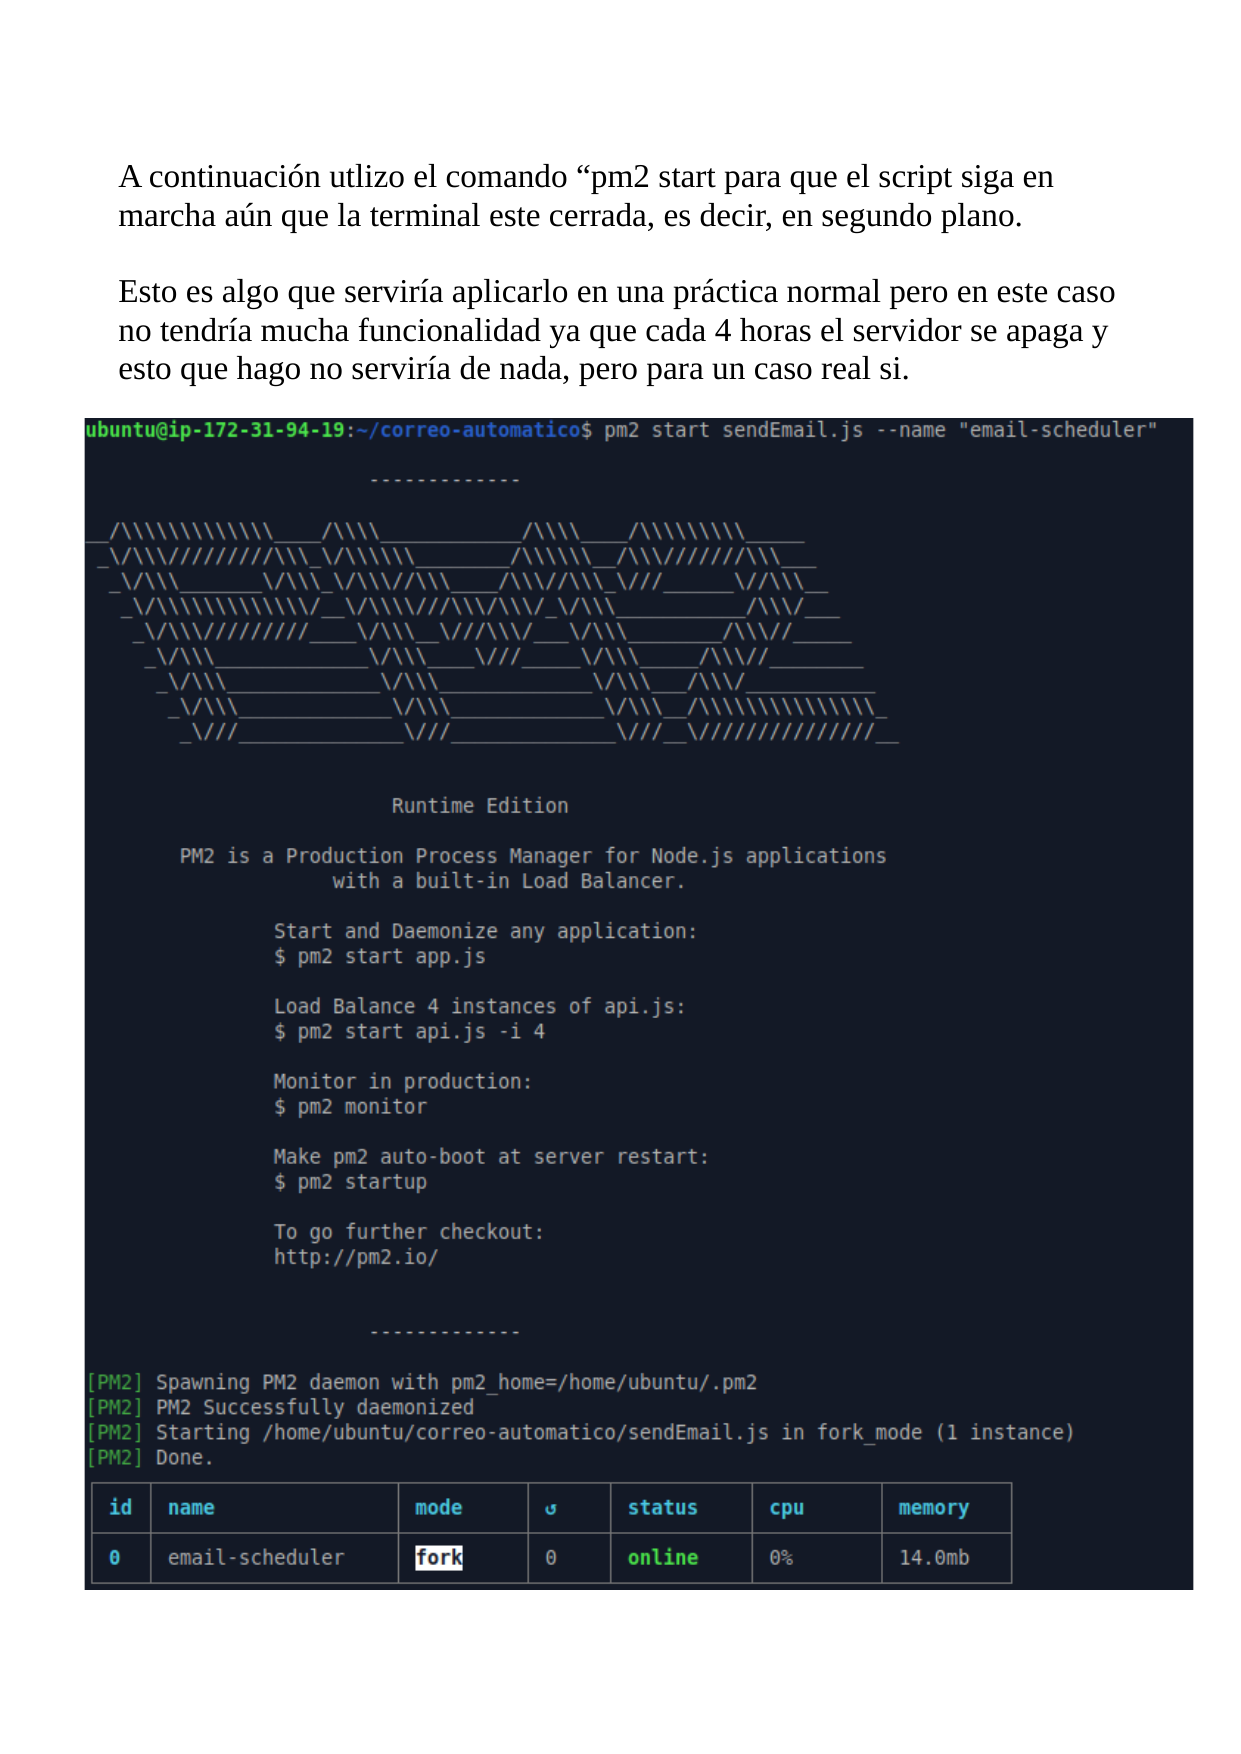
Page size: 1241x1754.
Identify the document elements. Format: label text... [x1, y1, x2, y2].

text A continuación utlizo el comando “pm2 start para que el script siga en marcha aún que la terminal este cerrada, es decir, en segundo plano. [118, 156, 1122, 233]
text Esto es algo que serviría aplicarlo en una práctica normal pero en este caso no tendría mucha funcionalidad ya que cada 4 horas el servidor se apaga y esto que hago no serviría de nada, pero para un caso real si. [118, 271, 1122, 386]
picture [84, 418, 1194, 1590]
